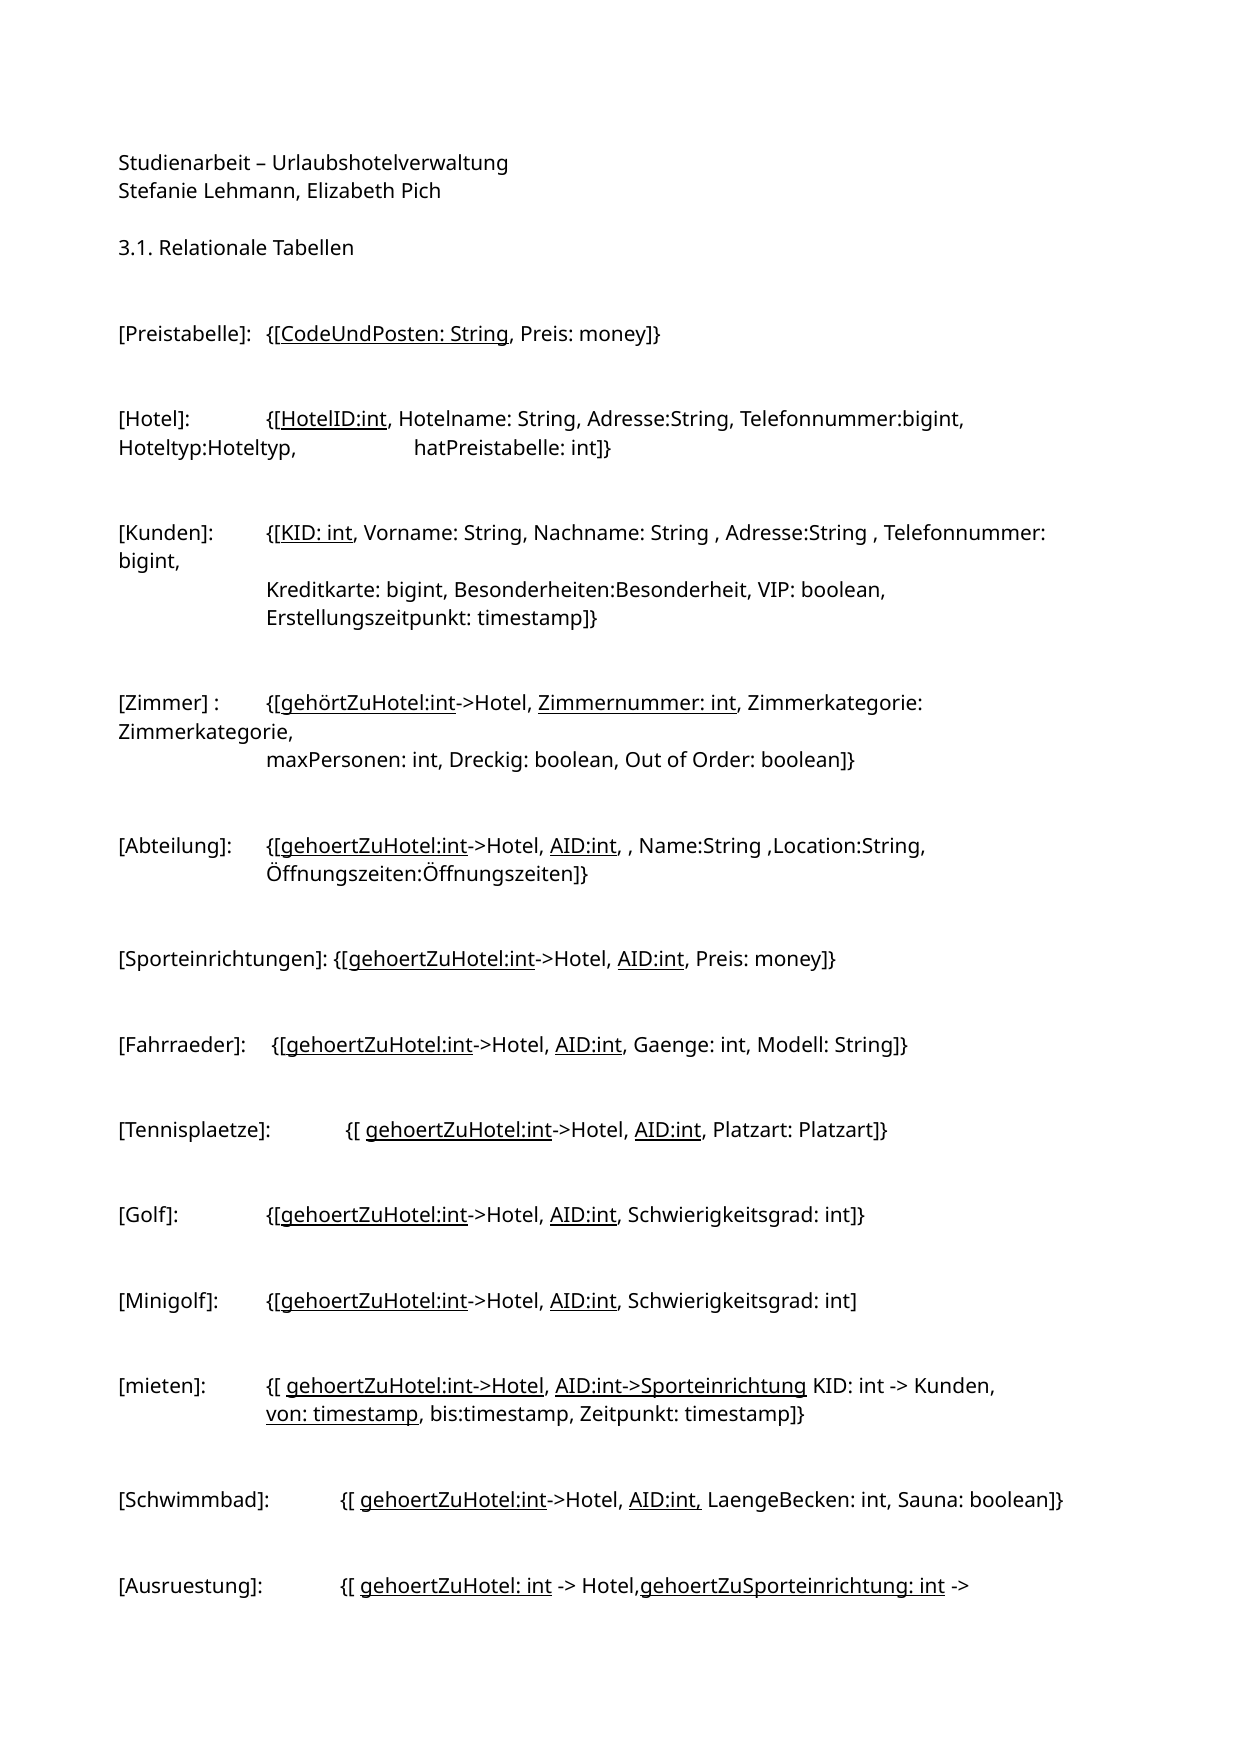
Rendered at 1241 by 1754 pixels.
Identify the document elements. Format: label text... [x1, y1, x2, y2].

text [Schwimmbad]: {[ gehoertZuHotel:int->Hotel, AID:int, LaengeBecken: int, Sauna: boolean]} [118, 1485, 1093, 1513]
text [Golf]: {[gehoertZuHotel:int->Hotel, AID:int, Schwierigkeitsgrad: int]} [118, 1200, 1093, 1229]
text [Zimmer] : {[gehörtZuHotel:int->Hotel, Zimmernummer: int, Zimmerkategorie: Zimmerkategorie, [118, 688, 1093, 745]
text Kreditkarte: bigint, Besonderheiten:Besonderheit, VIP: boolean, Erstellungszeitpunkt: timestamp]} [118, 575, 1093, 632]
text [Tennisplaetze]: {[ gehoertZuHotel:int->Hotel, AID:int, Platzart: Platzart]} [118, 1115, 1093, 1143]
text maxPersonen: int, Dreckig: boolean, Out of Order: boolean]} [118, 745, 1093, 774]
text [Hotel]: {[HotelID:int, Hotelname: String, Adresse:String, Telefonnummer:bigint, Hoteltyp:Hoteltyp, hatPreistabelle: int]} [118, 404, 1093, 461]
text Studienarbeit – Urlaubshotelverwaltung [118, 148, 1093, 176]
text [Preistabelle]: {[CodeUndPosten: String, Preis: money]} [118, 319, 1093, 347]
text Stefanie Lehmann, Elizabeth Pich [118, 176, 1093, 204]
text 3.1. Relationale Tabellen [118, 233, 1093, 261]
text [Fahrraeder]: {[gehoertZuHotel:int->Hotel, AID:int, Gaenge: int, Modell: String]} [118, 1030, 1093, 1058]
text [Sporteinrichtungen]: {[gehoertZuHotel:int->Hotel, AID:int, Preis: money]} [118, 944, 1093, 973]
text [Kunden]: {[KID: int, Vorname: String, Nachname: String , Adresse:String , Telefonnummer: bigint, [118, 518, 1093, 575]
text [Minigolf]: {[gehoertZuHotel:int->Hotel, AID:int, Schwierigkeitsgrad: int] [118, 1286, 1093, 1314]
text [Abteilung]: {[gehoertZuHotel:int->Hotel, AID:int, , Name:String ,Location:String, Öffnungszeiten:Öffnungszeiten]} [118, 831, 1093, 888]
text [mieten]: {[ gehoertZuHotel:int->Hotel, AID:int->Sporteinrichtung KID: int -> Kunden, von: timestamp, bis:timestamp, Zeitpunkt: timestamp]} [118, 1371, 1093, 1428]
text [Ausruestung]: {[ gehoertZuHotel: int -> Hotel,gehoertZuSporteinrichtung: int -> [118, 1571, 1093, 1599]
